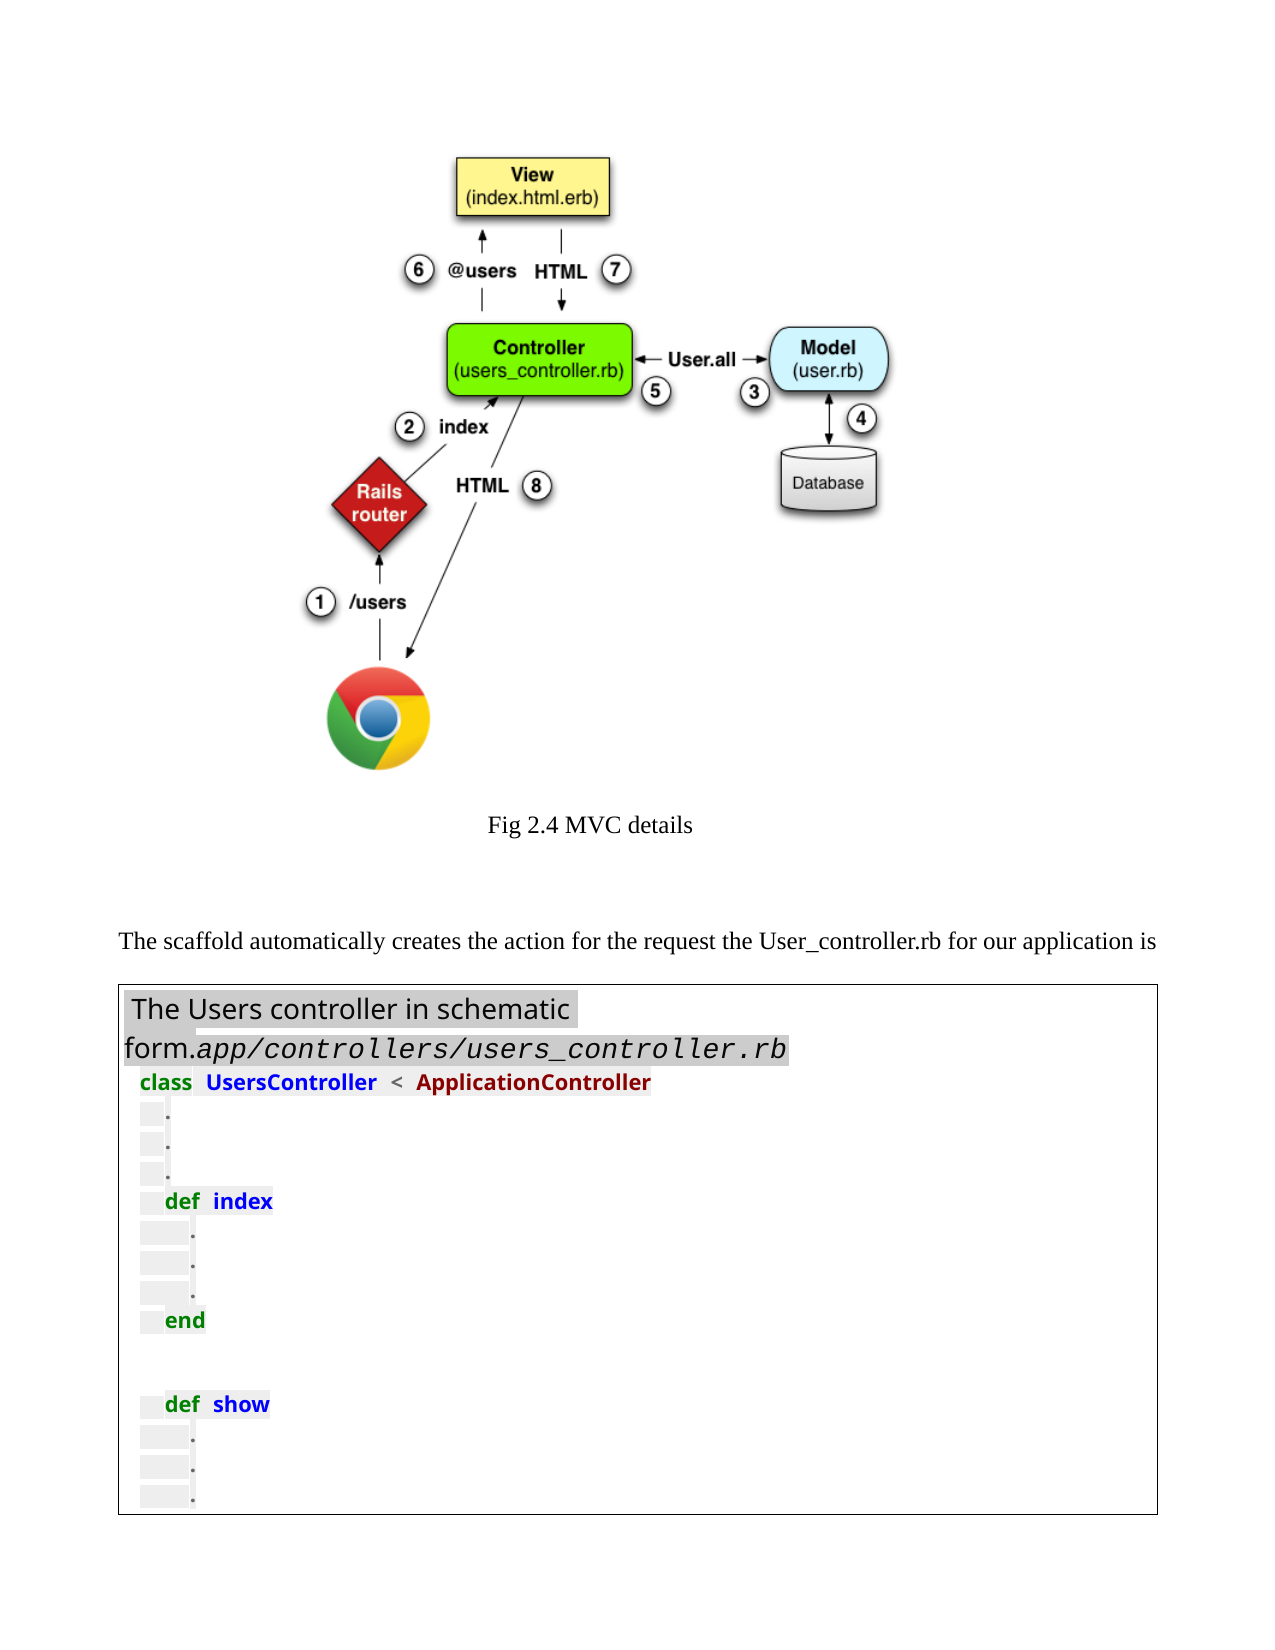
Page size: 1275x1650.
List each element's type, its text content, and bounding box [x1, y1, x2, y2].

picture [282, 137, 913, 789]
table_header The Users controller in schematic form.app/controllers/users_controller.rb class UsersController < ApplicationController . . . def index . . . end def show . . . [119, 985, 1157, 1514]
text The scaffold automatically creates the action for the request the User_controller.rb for our application is [118, 926, 1157, 955]
text Fig 2.4 MVC details [118, 811, 1157, 839]
